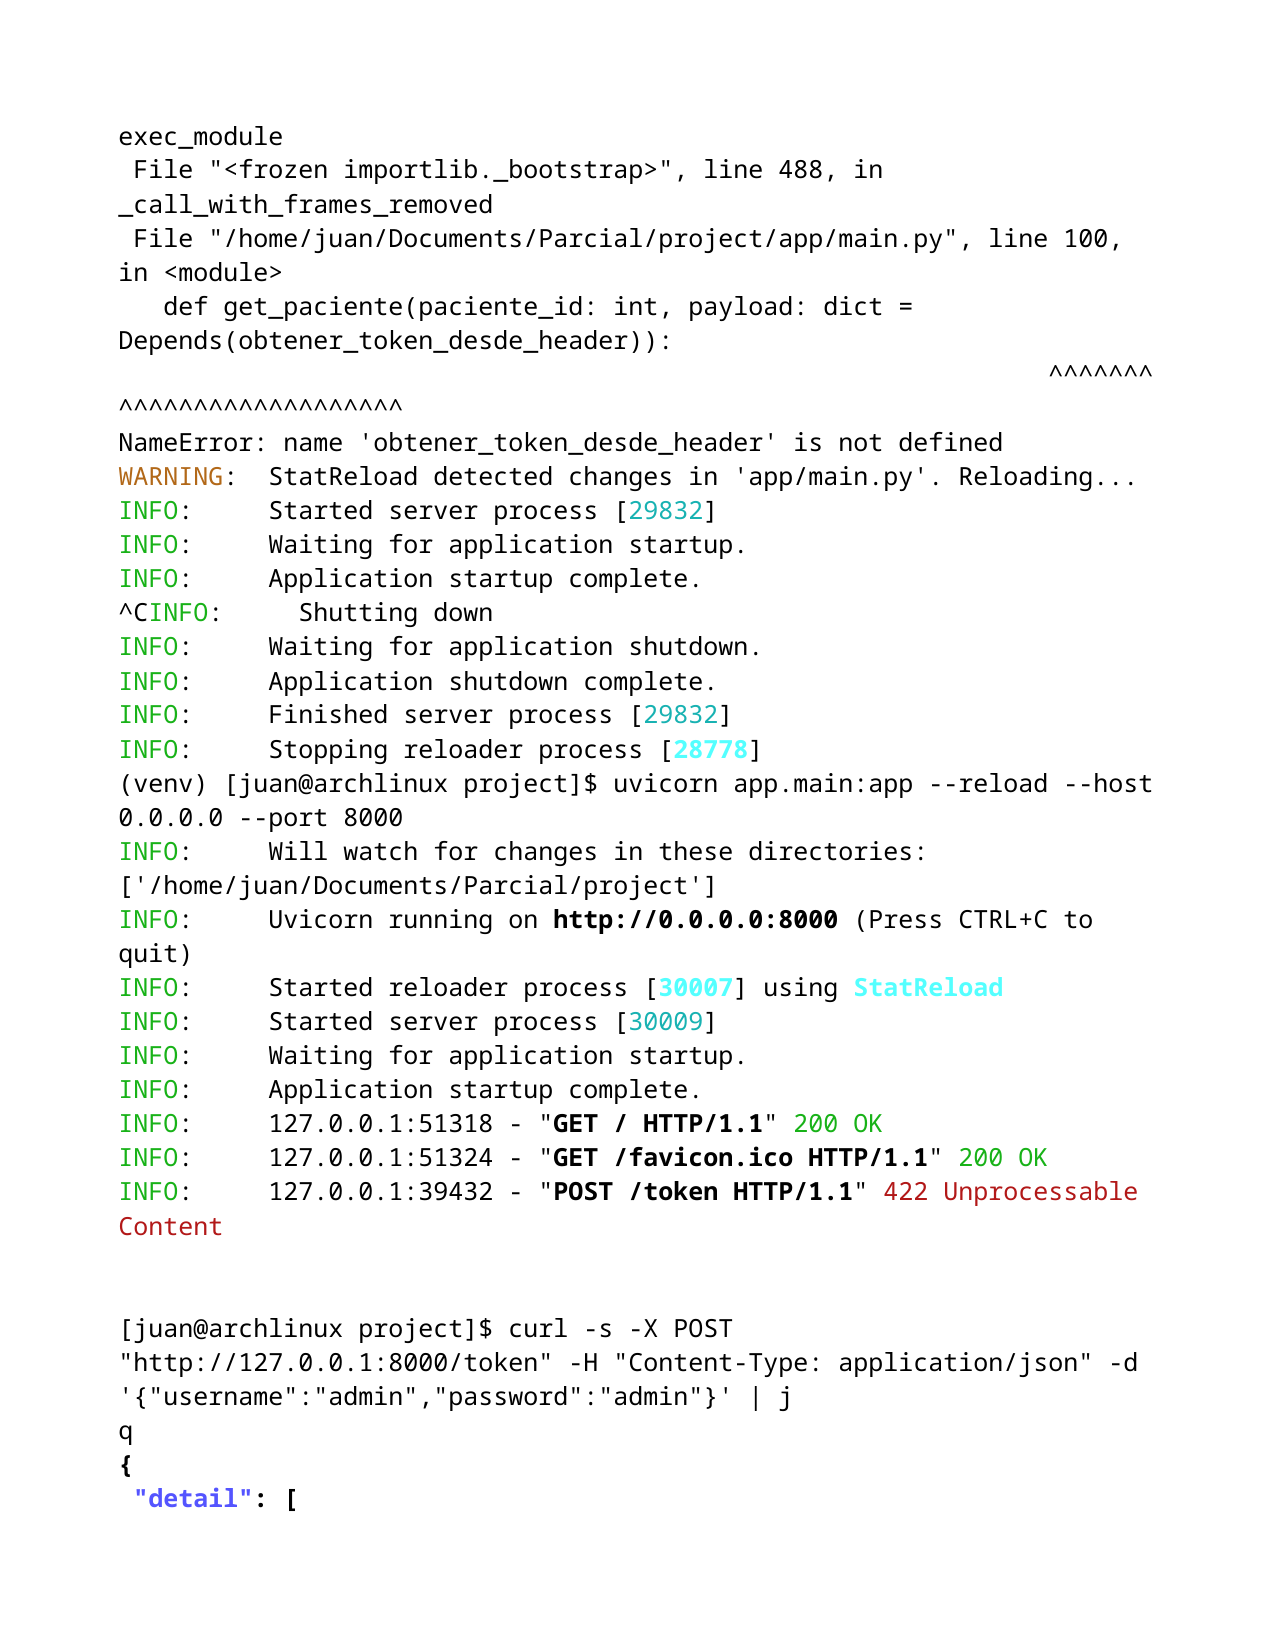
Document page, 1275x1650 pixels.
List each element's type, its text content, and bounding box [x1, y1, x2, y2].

text exec_module File "<frozen importlib._bootstrap>", line 488, in _call_with_frames_removed File "/home/juan/Documents/Parcial/project/app/main.py", line 100, in <module> def get_paciente(paciente_id: int, payload: dict = Depends(obtener_token_desde_header)): ^^^^^^^^^^^^^^^^^^^^^^^^^^ NameError: name 'obtener_token_desde_header' is not defined WARNING: StatReload detected changes in 'app/main.py'. Reloading... INFO: Started server process [29832] INFO: Waiting for application startup. INFO: Application startup complete. ^CINFO: Shutting down INFO: Waiting for application shutdown. INFO: Application shutdown complete. INFO: Finished server process [29832] INFO: Stopping reloader process [28778] (venv) [juan@archlinux project]$ uvicorn app.main:app --reload --host 0.0.0.0 --port 8000 INFO: Will watch for changes in these directories: ['/home/juan/Documents/Parcial/project'] INFO: Uvicorn running on http://0.0.0.0:8000 (Press CTRL+C to quit) INFO: Started reloader process [30007] using StatReload INFO: Started server process [30009] INFO: Waiting for application startup. INFO: Application startup complete. INFO: 127.0.0.1:51318 - "GET / HTTP/1.1" 200 OK INFO: 127.0.0.1:51324 - "GET /favicon.ico HTTP/1.1" 200 OK INFO: 127.0.0.1:39432 - "POST /token HTTP/1.1" 422 Unprocessable Content [juan@archlinux project]$ curl -s -X POST "http://127.0.0.1:8000/token" -H "Content-Type: application/json" -d '{"username":"admin","password":"admin"}' | j q { "detail": [ [118, 118, 1157, 1515]
